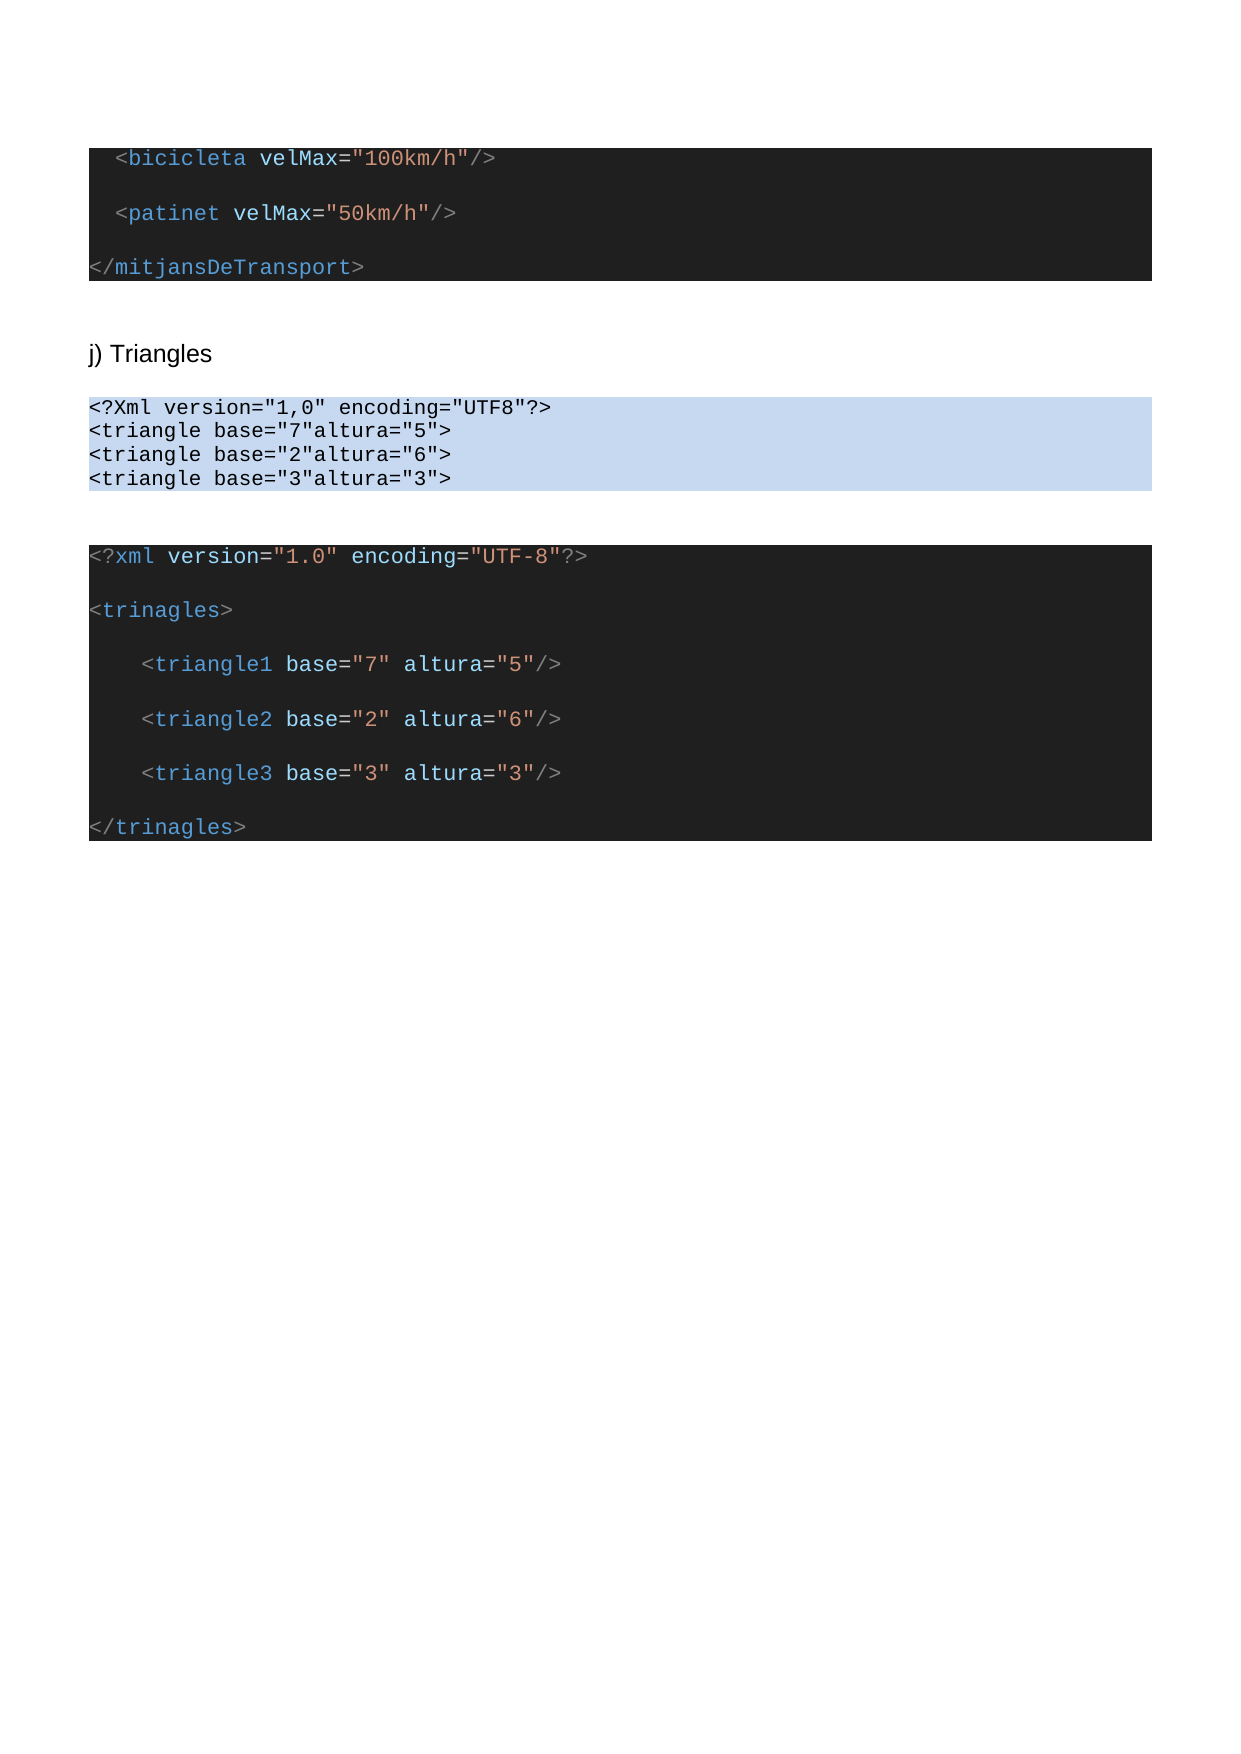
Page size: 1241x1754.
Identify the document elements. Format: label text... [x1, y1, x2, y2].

text <triangle1 base="7" altura="5"/> [89, 654, 1152, 678]
text j) Triangles [89, 339, 1152, 368]
text <?Xml version="1,0" encoding="UTF8"?> [89, 397, 1152, 420]
text <triangle2 base="2" altura="6"/> [89, 708, 1152, 733]
text <?xml version="1.0" encoding="UTF-8"?> [89, 545, 1152, 570]
text </mitjansDeTransport> [89, 256, 1152, 281]
text <bicicleta velMax="100km/h"/> [89, 148, 1152, 172]
text <trinagles> [89, 599, 1152, 624]
text <triangle base="7"altura="5"> [89, 420, 1152, 444]
text <triangle base="3"altura="3"> [89, 468, 1152, 491]
text <triangle base="2"altura="6"> [89, 444, 1152, 468]
text <patinet velMax="50km/h"/> [89, 202, 1152, 227]
text <triangle3 base="3" altura="3"/> [89, 762, 1152, 787]
text </trinagles> [89, 816, 1152, 841]
